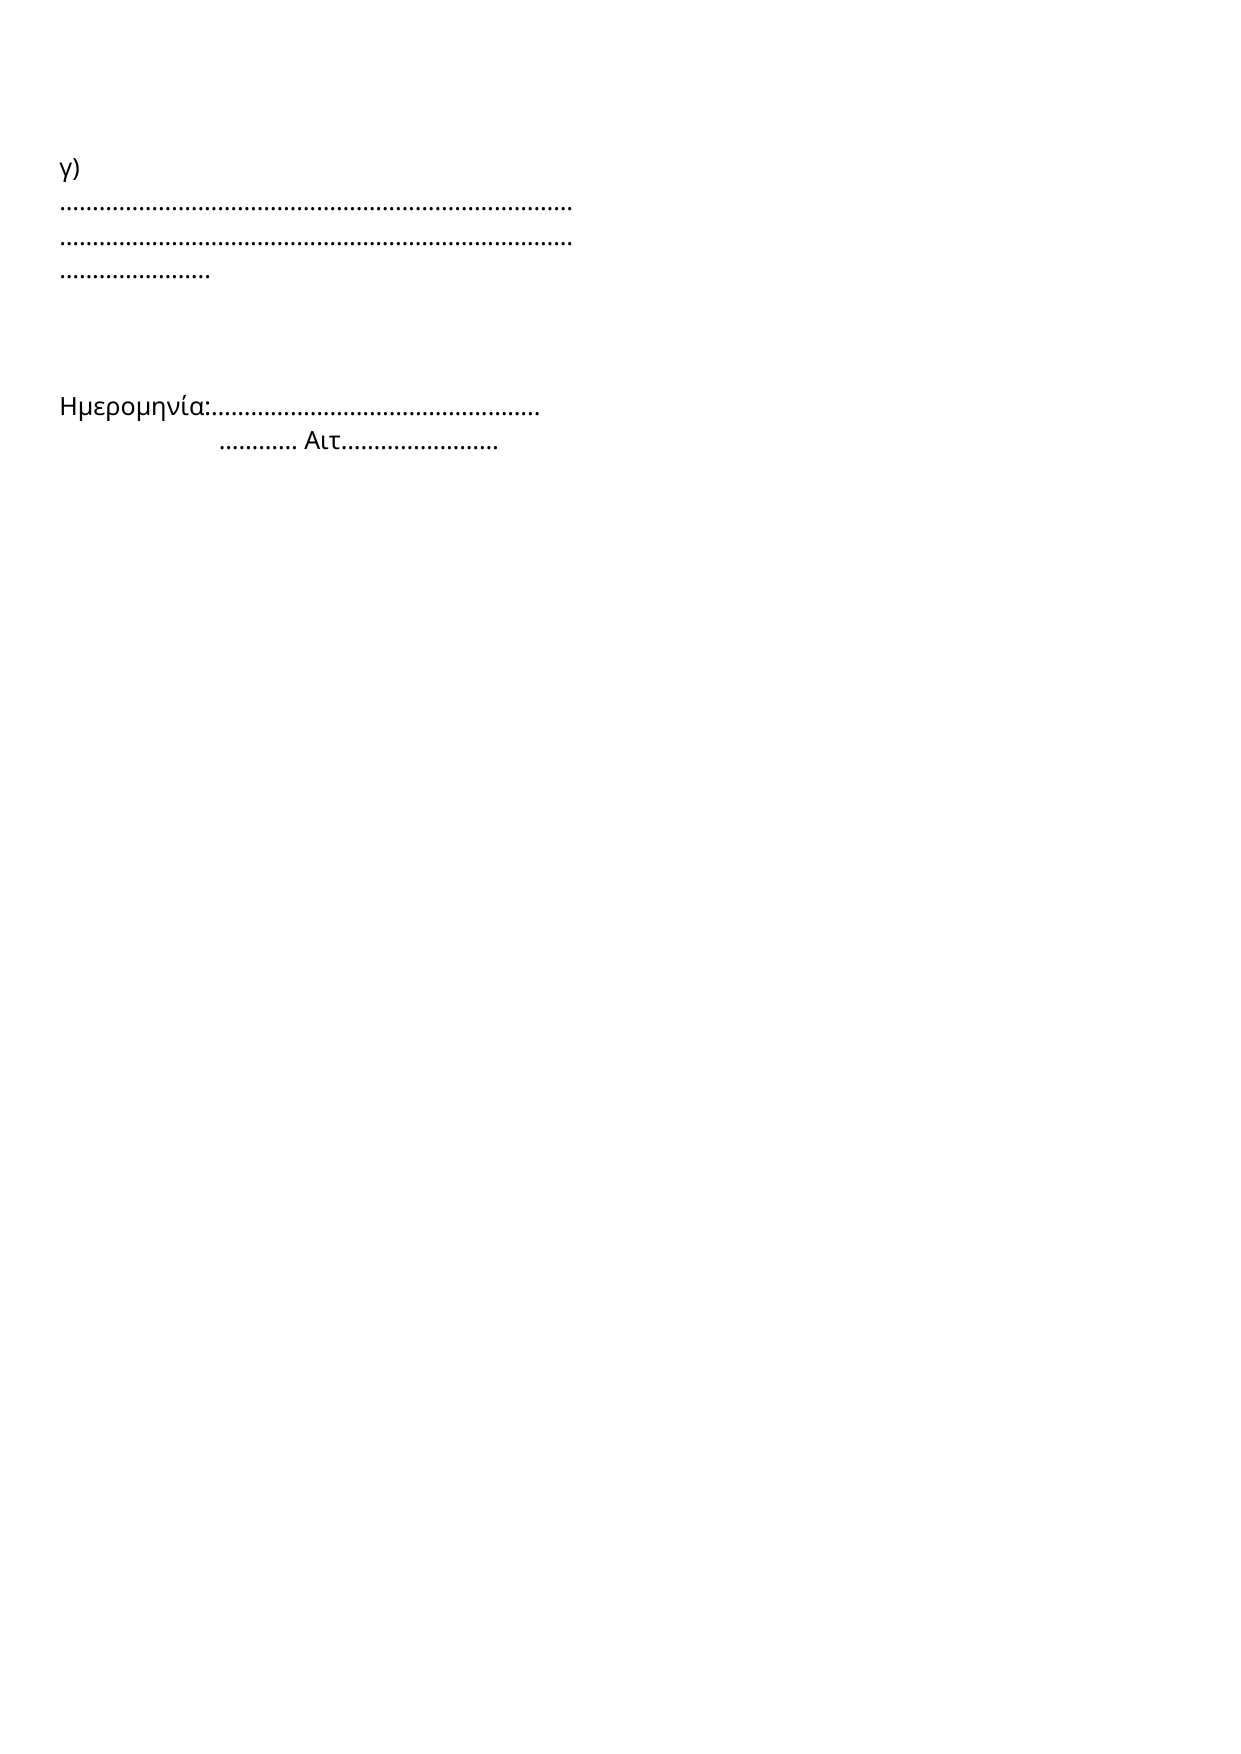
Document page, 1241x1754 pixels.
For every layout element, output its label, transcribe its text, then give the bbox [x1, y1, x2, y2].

text Ημερομηνία:………………………………………….. [59, 388, 583, 422]
text ………… Αιτ…………………… [59, 422, 583, 457]
text γ)…………………………………………………………………………………………………………………………………………………………….. [59, 150, 583, 286]
